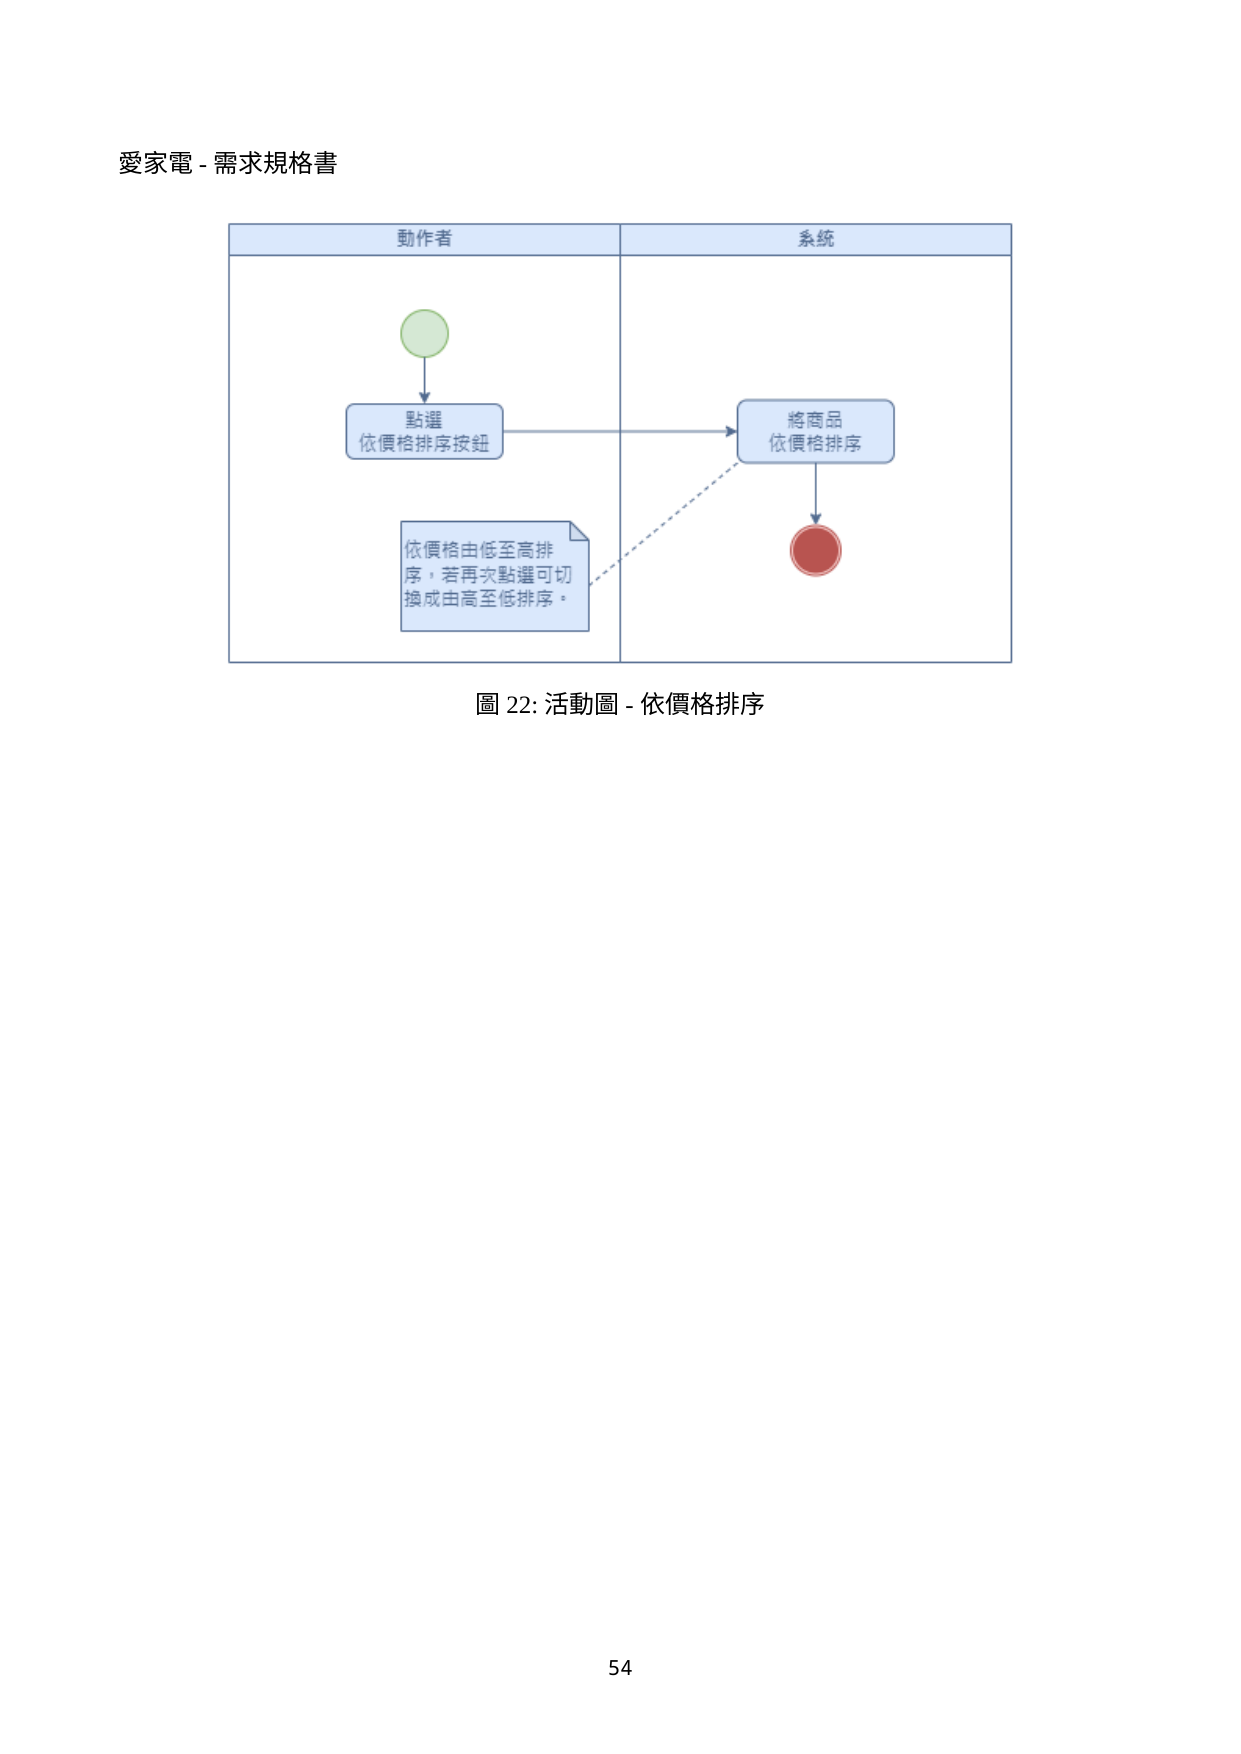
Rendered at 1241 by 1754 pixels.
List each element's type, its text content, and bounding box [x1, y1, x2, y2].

text 圖 22: 活動圖 - 依價格排序 [216, 676, 1024, 721]
picture [216, 211, 1024, 676]
